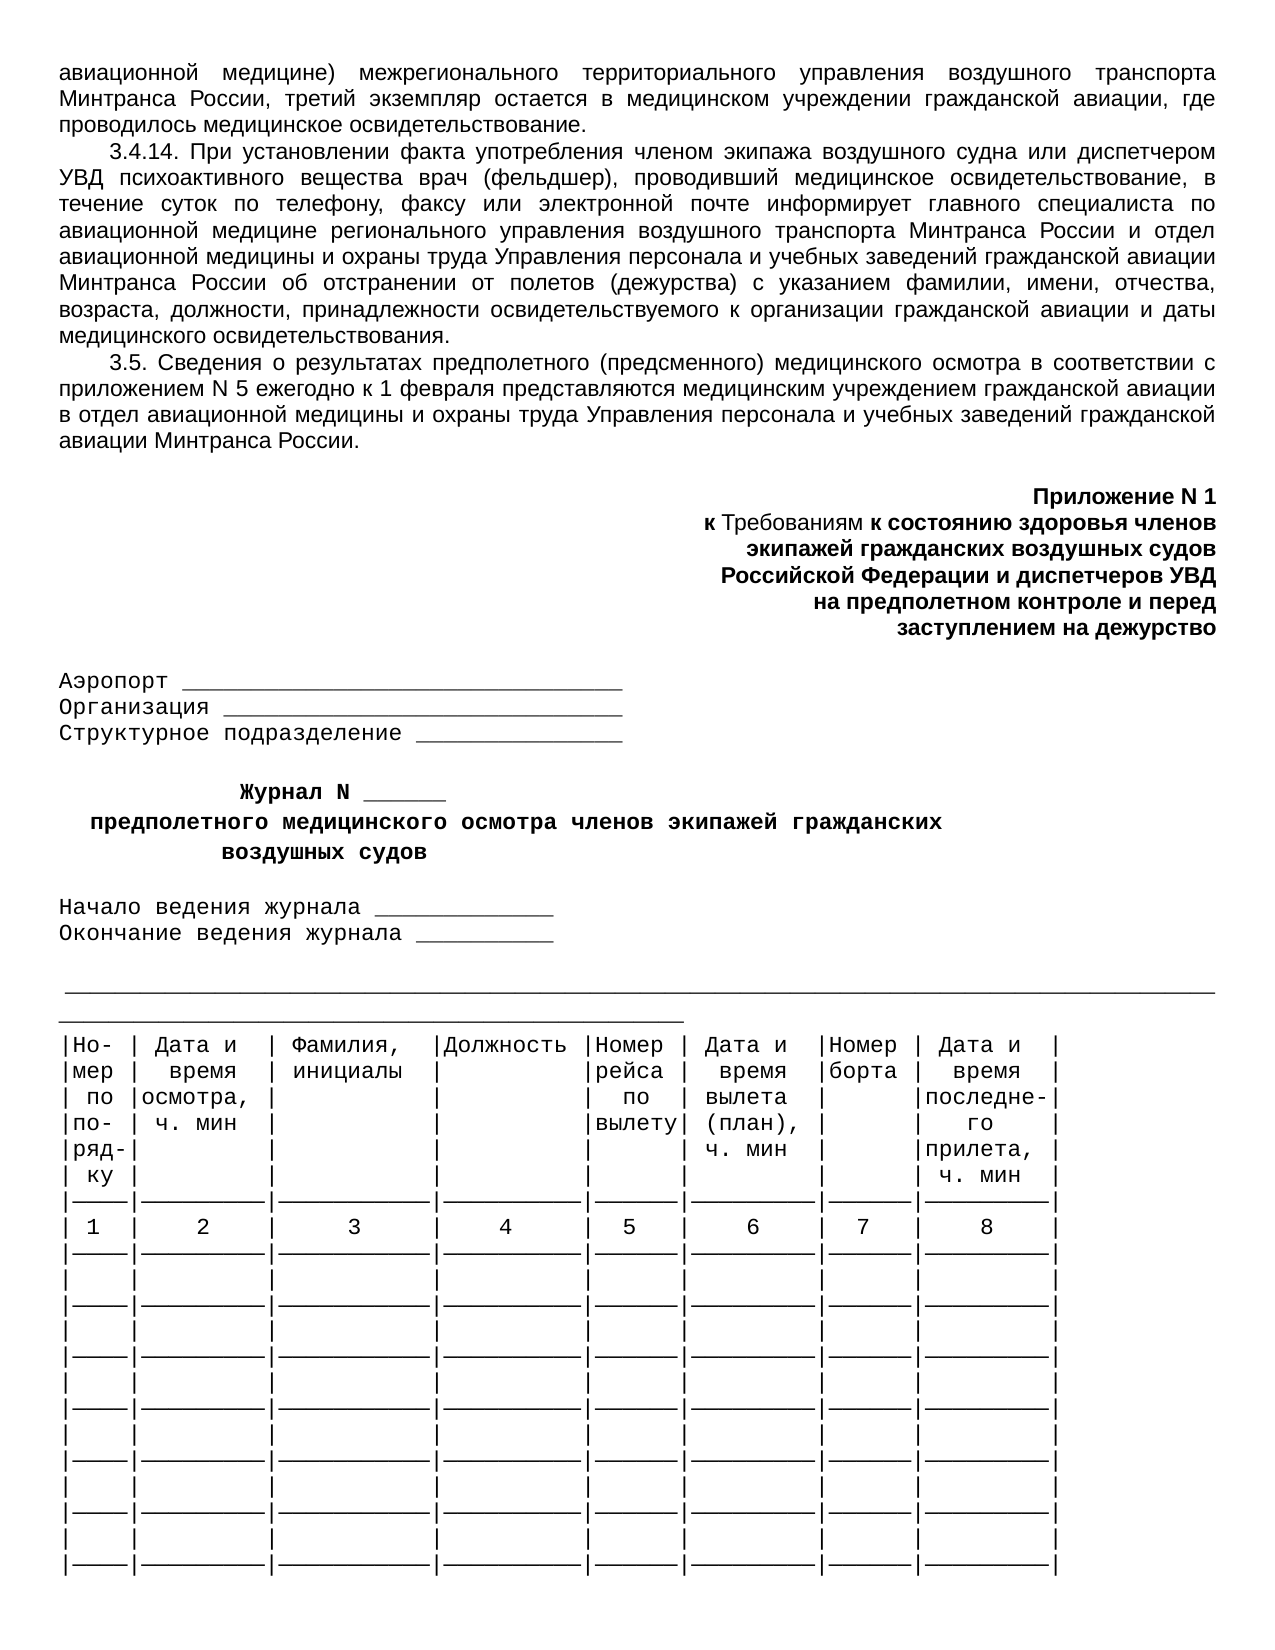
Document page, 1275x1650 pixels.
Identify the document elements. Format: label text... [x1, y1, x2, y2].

text предполетного медицинского осмотра членов экипажей гражданских [58, 806, 1216, 836]
text | по |осмотра, | | | по | вылета | |последне-| [58, 1085, 1216, 1111]
text | | | | | | | | | [58, 1319, 1216, 1345]
text |————|—————————|———————————|——————————|——————|—————————|——————|—————————| [58, 1397, 1216, 1423]
text |по- | ч. мин | | |вылету| (план), | | го | [58, 1111, 1216, 1137]
text | | | | | | | | | [58, 1267, 1216, 1293]
text |————|—————————|———————————|——————————|——————|—————————|——————|—————————| [58, 1189, 1216, 1215]
text |————|—————————|———————————|——————————|——————|—————————|——————|—————————| [58, 1293, 1216, 1319]
text | | | | | | | | | [58, 1371, 1216, 1397]
text на предполетном контроле и перед [58, 588, 1216, 614]
text |ряд-| | | | | ч. мин | |прилета, | [58, 1137, 1216, 1163]
text |————|—————————|———————————|——————————|——————|—————————|——————|—————————| [58, 1448, 1216, 1474]
text воздушных судов [58, 836, 1216, 867]
text | 1 | 2 | 3 | 4 | 5 | 6 | 7 | 8 | [58, 1215, 1216, 1241]
text | ку | | | | | | | ч. мин | [58, 1163, 1216, 1189]
text Журнал N ______ [58, 776, 1216, 806]
text |————|—————————|———————————|——————————|——————|—————————|——————|—————————| [58, 1552, 1216, 1578]
text |————|—————————|———————————|——————————|——————|—————————|——————|—————————| [58, 1500, 1216, 1526]
text |Но- | Дата и | Фамилия, |Должность |Номер | Дата и |Номер | Дата и | [58, 1033, 1216, 1059]
text Приложение N 1 [58, 483, 1216, 509]
text Структурное подразделение _______________ [58, 721, 1216, 747]
text Российской Федерации и диспетчеров УВД [58, 562, 1216, 588]
text | | | | | | | | | [58, 1423, 1216, 1448]
text |мер | время | инициалы | |рейса | время |борта | время | [58, 1059, 1216, 1085]
text заступлением на дежурство [58, 614, 1216, 641]
text Организация _____________________________ [58, 695, 1216, 721]
text |————|—————————|———————————|——————————|——————|—————————|——————|—————————| [58, 1241, 1216, 1267]
text | | | | | | | | | [58, 1526, 1216, 1552]
text 3.5. Сведения о результатах предполетного (предсменного) медицинского осмотра в соответствии с приложением N 5 ежегодно к 1 февраля представляются медицинским учреждением гражданской авиации в отдел авиационной медицины и охраны труда Управления персонала и учебных заведений гражданской авиации Минтранса России. [58, 348, 1216, 454]
text экипажей гражданских воздушных судов [58, 535, 1216, 562]
text |————|—————————|———————————|——————————|——————|—————————|——————|—————————| [58, 1345, 1216, 1371]
text Аэропорт ________________________________ [58, 669, 1216, 695]
text авиационной медицине) межрегионального территориального управления воздушного транспорта Минтранса России, третий экземпляр остается в медицинском учреждении гражданской авиации, где проводилось медицинское освидетельствование. [58, 58, 1216, 138]
text ——————————————————————————————————————————————————————————————————————— [58, 976, 1216, 1033]
text к Требованиям к состоянию здоровья членов [58, 509, 1216, 535]
text | | | | | | | | | [58, 1474, 1216, 1500]
text 3.4.14. При установлении факта употребления членом экипажа воздушного судна или диспетчером УВД психоактивного вещества врач (фельдшер), проводивший медицинское освидетельствование, в течение суток по телефону, факсу или электронной почте информирует главного специалиста по авиационной медицине регионального управления воздушного транспорта Минтранса России и отдел авиационной медицины и охраны труда Управления персонала и учебных заведений гражданской авиации Минтранса России об отстранении от полетов (дежурства) с указанием фамилии, имени, отчества, возраста, должности, принадлежности освидетельствуемого к организации гражданской авиации и даты медицинского освидетельствования. [58, 138, 1216, 348]
text Окончание ведения журнала __________ [58, 921, 1216, 947]
text Начало ведения журнала _____________ [58, 895, 1216, 921]
